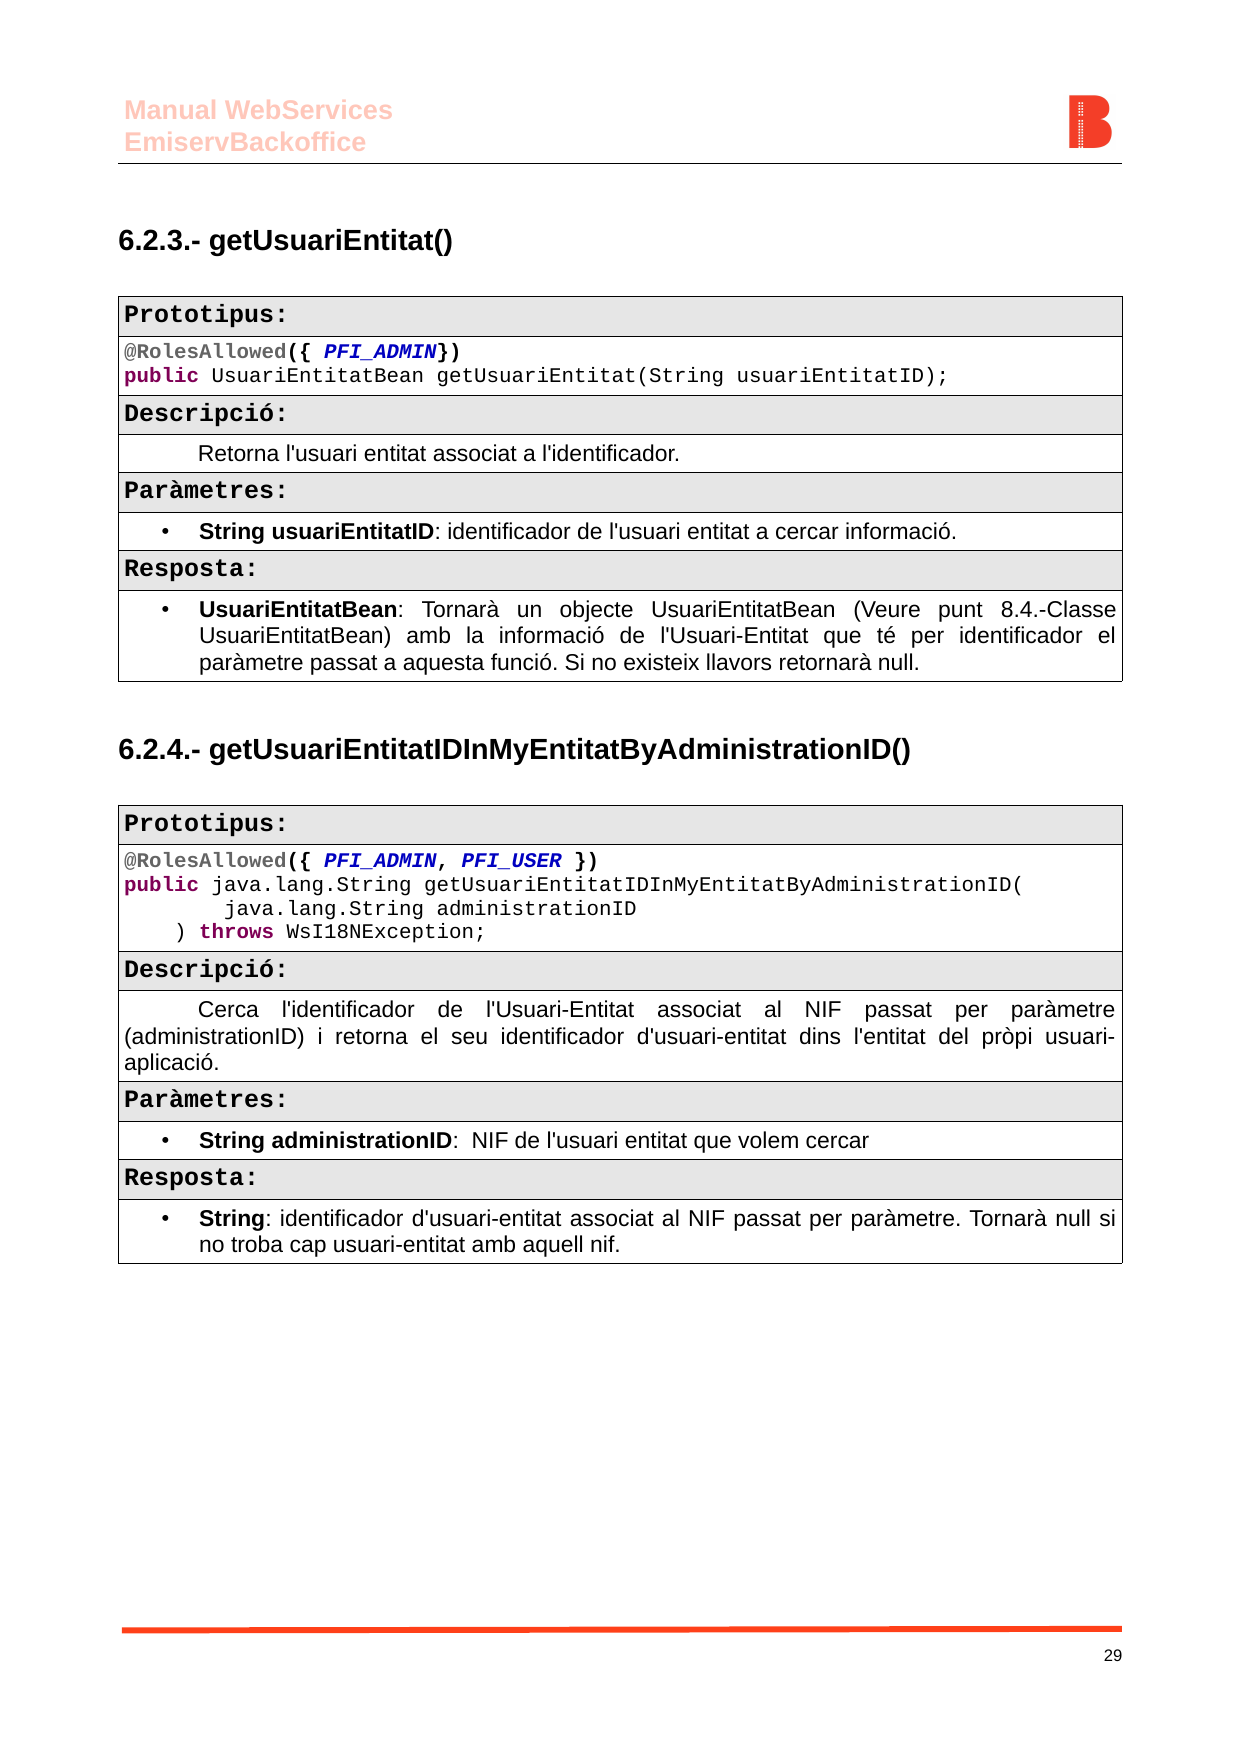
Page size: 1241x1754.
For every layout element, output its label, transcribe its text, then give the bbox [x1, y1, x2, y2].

table_cell @RolesAllowed({ PFI_ADMIN}) public UsuariEntitatBean getUsuariEntitat(String usuariEntitatID); [119, 337, 1122, 394]
table_cell Descripció: [119, 396, 1122, 434]
picture [1063, 94, 1117, 150]
table_header Prototipus: [119, 297, 1122, 336]
table_cell UsuariEntitatBean: Tornarà un objecte UsuariEntitatBean (Veure punt 8.4Classe UsuariEntitatBean) amb la informació de l'Usuari-Entitat que té per identificador el paràmetre passat a aquesta funció. Si no existeix llavors retornarà null. [119, 591, 1122, 681]
table_cell Cerca l'identificador de l'Usuari-Entitat associat al NIF passat per paràmetre (administrationID) i retorna el seu identificador d'usuari-entitat dins l'entitat del pròpi usuari-aplicació. [119, 991, 1122, 1081]
table_cell String usuariEntitatID: identificador de l'usuari entitat a cercar informació. [119, 513, 1122, 550]
table_cell String administrationID: NIF de l'usuari entitat que volem cercar [119, 1122, 1122, 1159]
table_cell String: identificador d'usuari-entitat associat al NIF passat per paràmetre. Tornarà null si no troba cap usuari-entitat amb aquell nif. [119, 1200, 1122, 1263]
table_cell Retorna l'usuari entitat associat a l'identificador. [119, 435, 1122, 472]
table_cell @RolesAllowed({ PFI_ADMIN, PFI_USER }) public java.lang.String getUsuariEntitatIDInMyEntitatByAdministrationID( java.lang.String administrationID ) throws WsI18NException; [119, 845, 1122, 951]
table_cell Descripció: [119, 952, 1122, 990]
table_header Prototipus: [119, 806, 1122, 844]
table_cell Resposta: [119, 551, 1122, 590]
subtitle getUsuariEntitat() [118, 223, 1122, 257]
table_cell Paràmetres: [119, 1082, 1122, 1121]
subtitle getUsuariEntitatIDInMyEntitatByAdministrationID() [118, 732, 1122, 766]
table_cell Paràmetres: [119, 473, 1122, 512]
table_cell Resposta: [119, 1160, 1122, 1199]
